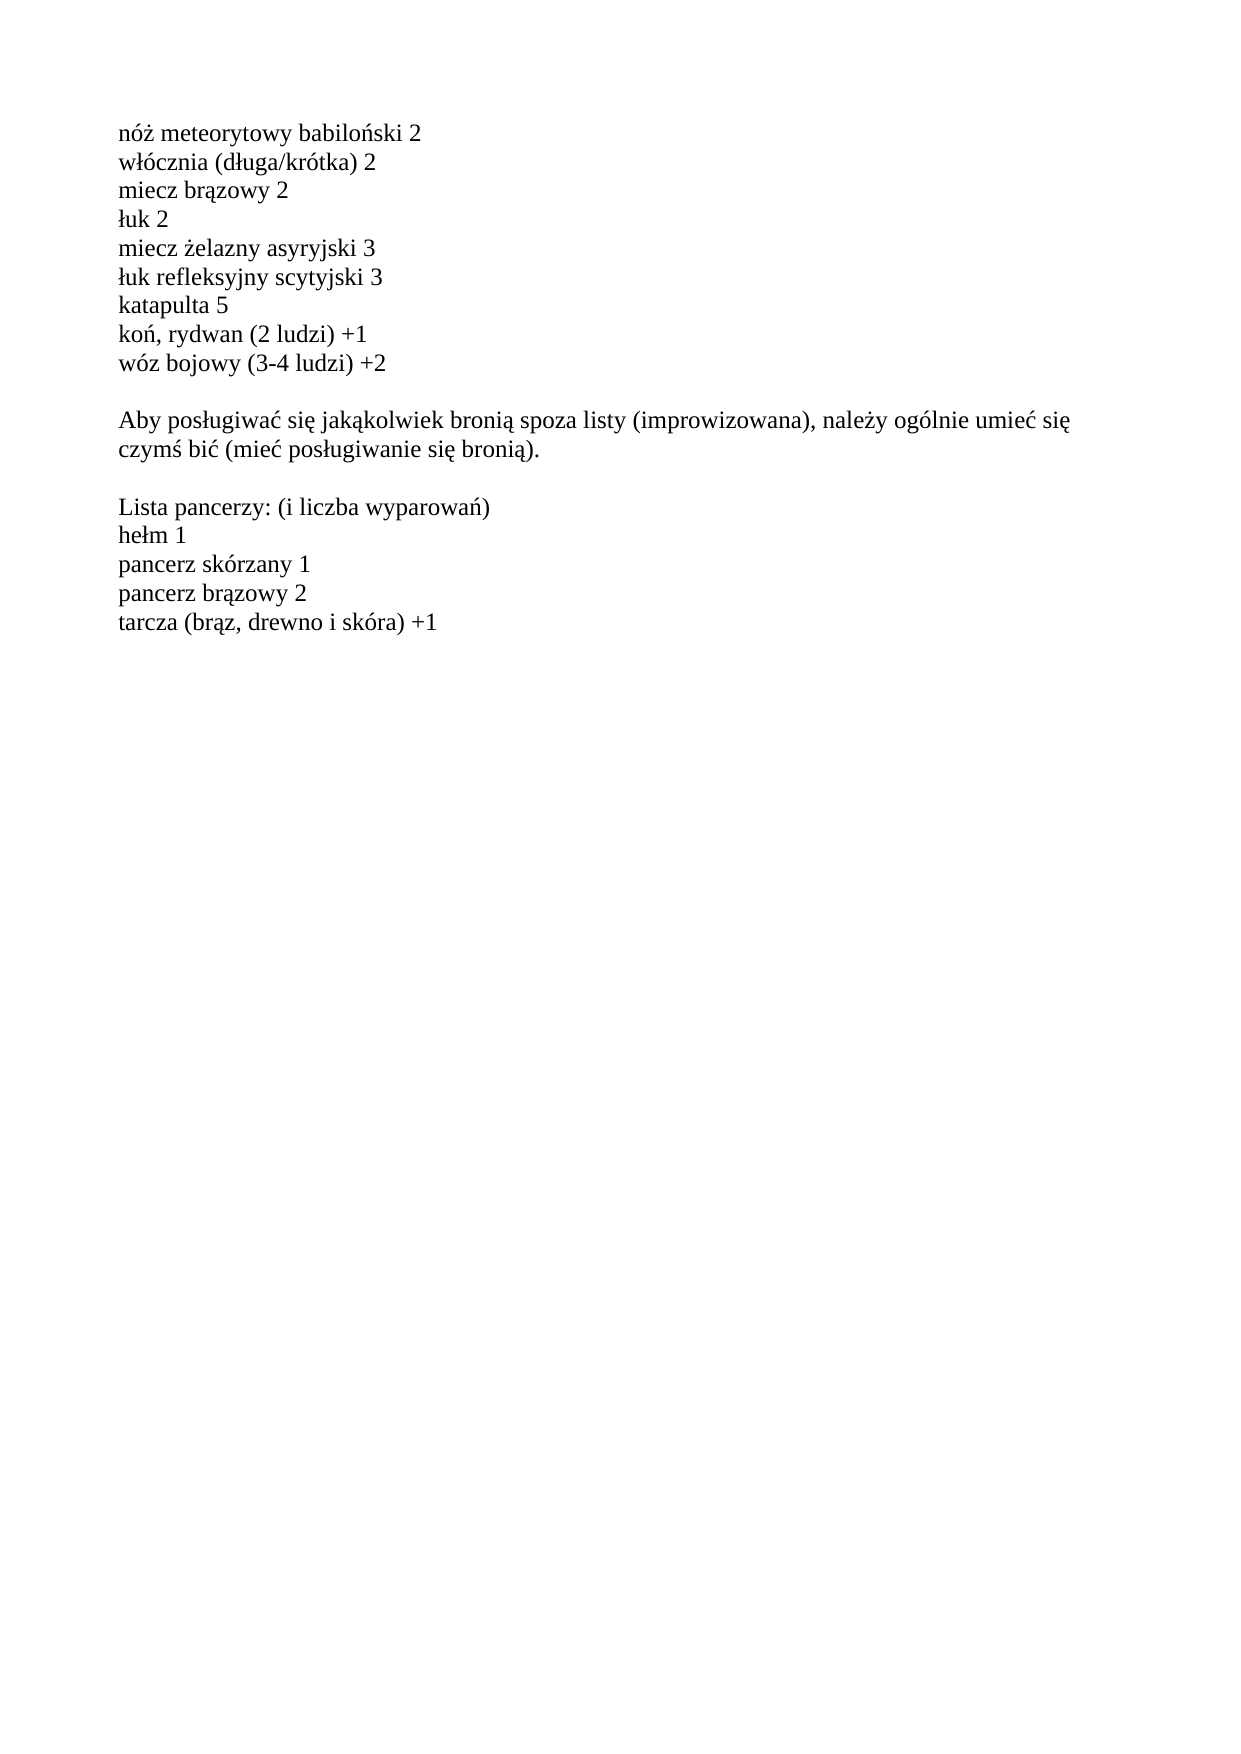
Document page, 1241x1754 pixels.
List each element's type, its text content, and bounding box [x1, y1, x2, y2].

text łuk refleksyjny scytyjski 3 [118, 262, 1122, 291]
text miecz brązowy 2 [118, 176, 1122, 204]
text pancerz brązowy 2 [118, 578, 1122, 607]
text nóż meteorytowy babiloński 2 [118, 118, 1122, 147]
text pancerz skórzany 1 [118, 549, 1122, 578]
text Lista pancerzy: (i liczba wyparowań) [118, 492, 1122, 521]
text włócznia (długa/krótka) 2 [118, 147, 1122, 176]
text wóz bojowy (3-4 ludzi) +2 [118, 348, 1122, 377]
text tarcza (brąz, drewno i skóra) +1 [118, 607, 1122, 636]
text łuk 2 [118, 204, 1122, 233]
text Aby posługiwać się jakąkolwiek bronią spoza listy (improwizowana), należy ogólnie umieć się czymś bić (mieć posługiwanie się bronią). [118, 406, 1122, 463]
text miecz żelazny asyryjski 3 [118, 233, 1122, 262]
text katapulta 5 [118, 291, 1122, 319]
text koń, rydwan (2 ludzi) +1 [118, 319, 1122, 348]
text hełm 1 [118, 521, 1122, 549]
